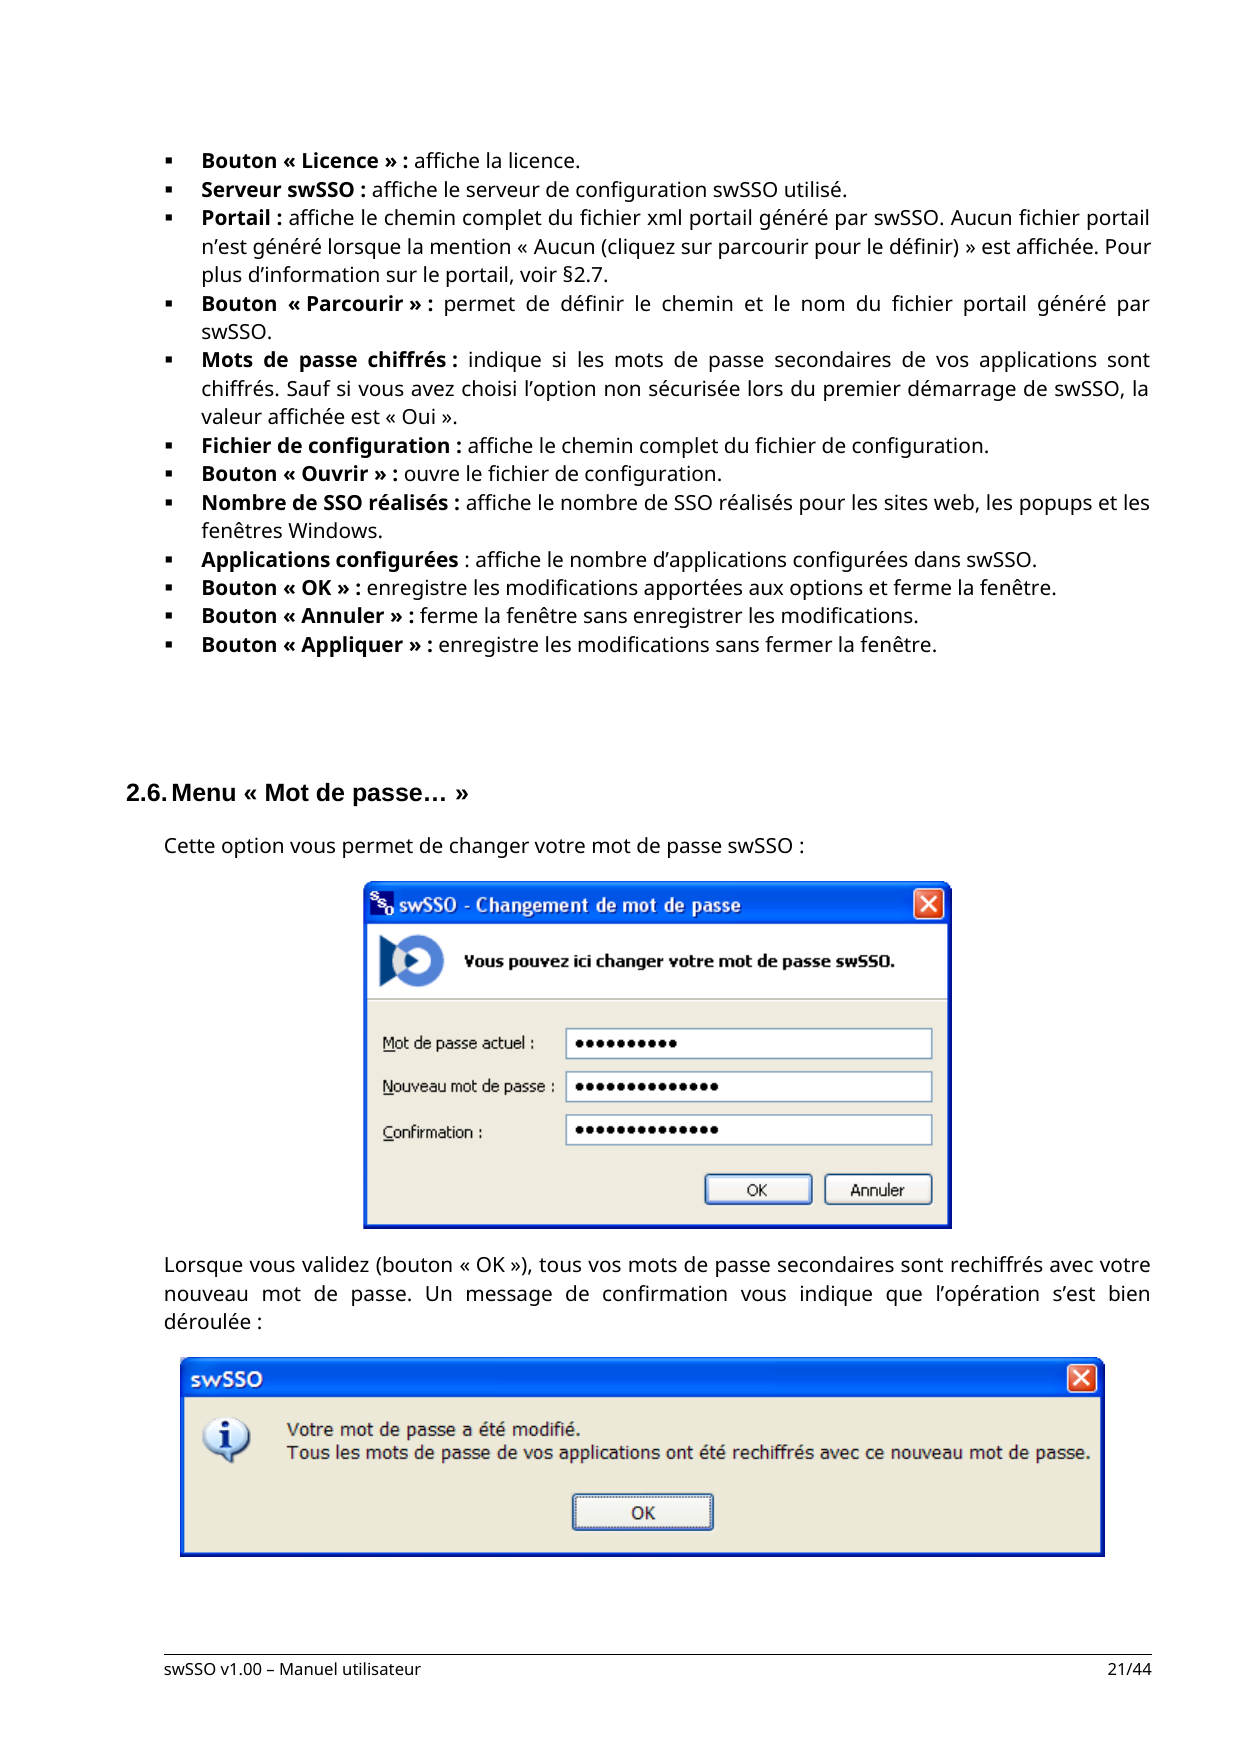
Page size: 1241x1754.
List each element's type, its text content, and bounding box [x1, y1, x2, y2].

list Bouton « Annuler » : ferme la fenêtre sans enregistrer les modifications. [164, 602, 1152, 630]
list Bouton « OK » : enregistre les modifications apportées aux options et ferme la fenêtre. [164, 573, 1152, 602]
text Cette option vous permet de changer votre mot de passe swSSO : [164, 832, 1152, 860]
list Applications configurées : affiche le nombre d’applications configurées dans swSSO. [164, 545, 1152, 573]
list Mots de passe chiffrés : indique si les mots de passe secondaires de vos applications sont chiffrés. Sauf si vous avez choisi l’option non sécurisée lors du premier démarrage de swSSO, la valeur affichée est « Oui ». [164, 346, 1152, 431]
subtitle Menu « Mot de passe… » [126, 778, 1152, 807]
list Bouton « Parcourir » : permet de définir le chemin et le nom du fichier portail généré par swSSO. [164, 289, 1152, 346]
picture [363, 881, 952, 1229]
list Bouton « Licence » : affiche la licence. [164, 147, 1152, 175]
list Fichier de configuration : affiche le chemin complet du fichier de configuration. [164, 431, 1152, 459]
list Bouton « Ouvrir » : ouvre le fichier de configuration. [164, 459, 1152, 488]
list Portail : affiche le chemin complet du fichier xml portail généré par swSSO. Aucun fichier portail n’est généré lorsque la mention « Aucun (cliquez sur parcourir pour le définir) » est affichée. Pour plus d’information sur le portail, voir §2.7. [164, 203, 1152, 289]
picture [180, 1357, 1105, 1557]
list Bouton « Appliquer » : enregistre les modifications sans fermer la fenêtre. [164, 630, 1152, 658]
text Lorsque vous validez (bouton « OK »), tous vos mots de passe secondaires sont rechiffrés avec votre nouveau mot de passe. Un message de confirmation vous indique que l’opération s’est bien déroulée : [164, 1251, 1152, 1336]
list Serveur swSSO : affiche le serveur de configuration swSSO utilisé. [164, 175, 1152, 203]
list Nombre de SSO réalisés : affiche le nombre de SSO réalisés pour les sites web, les popups et les fenêtres Windows. [164, 488, 1152, 545]
